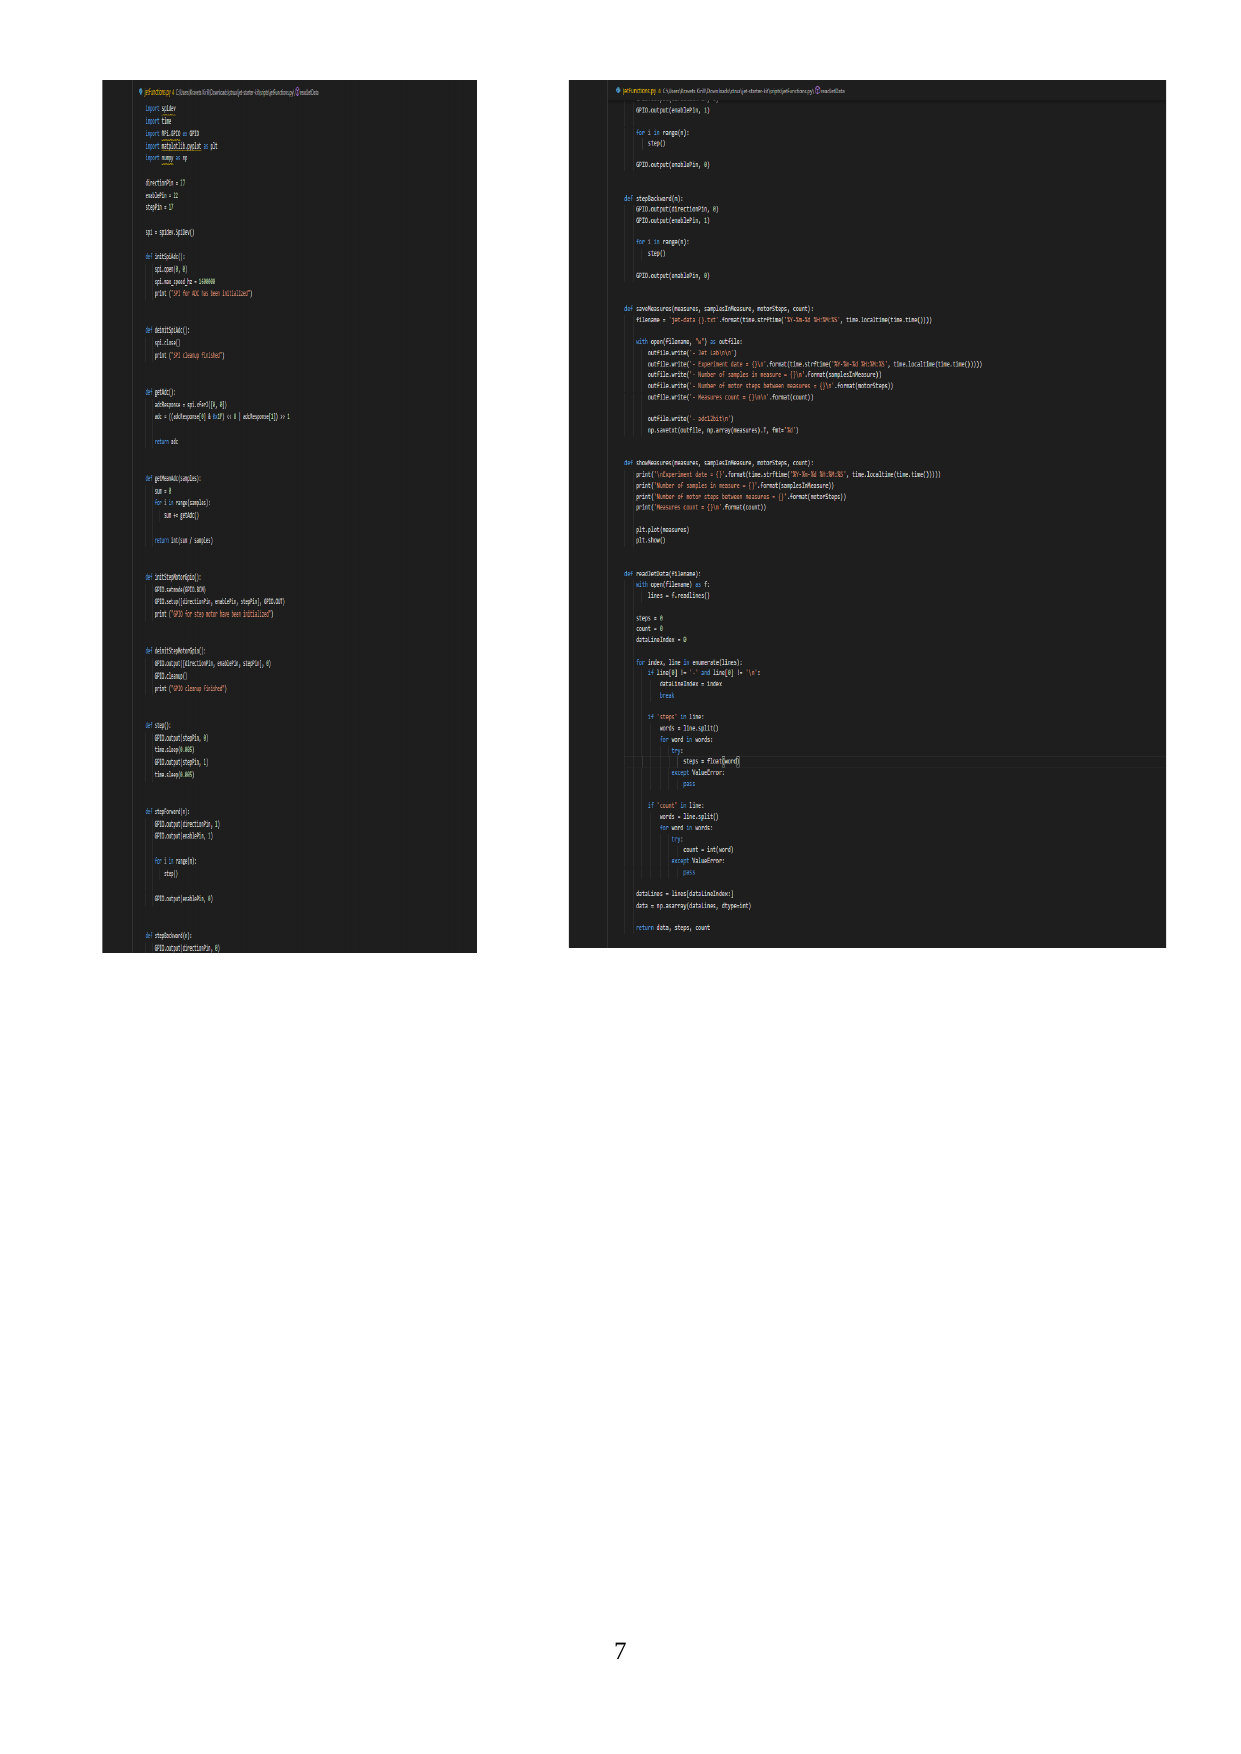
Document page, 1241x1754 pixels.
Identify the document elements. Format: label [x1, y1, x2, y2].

table_cell [55, 75, 522, 959]
table_cell [522, 75, 1183, 959]
